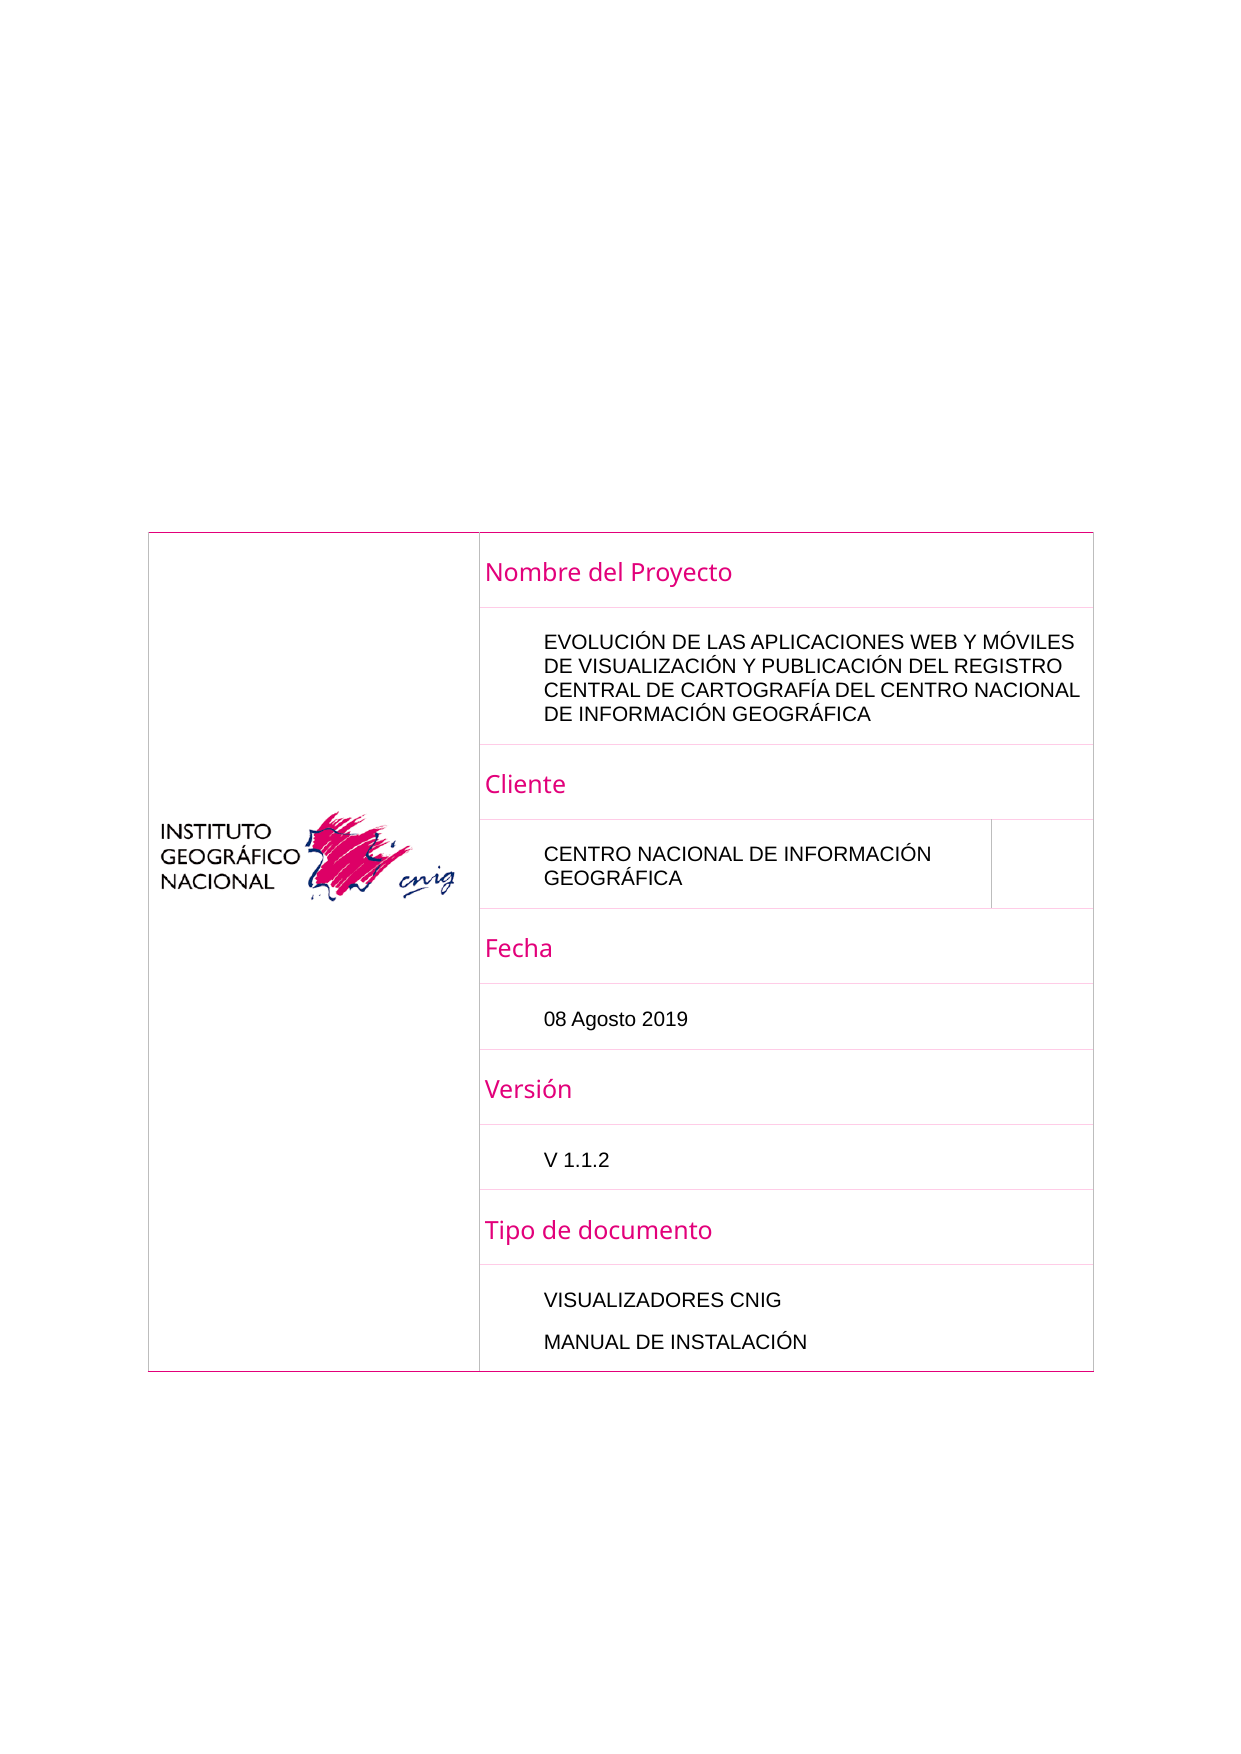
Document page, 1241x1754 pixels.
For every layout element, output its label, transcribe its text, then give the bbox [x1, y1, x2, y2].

picture [156, 804, 458, 907]
table_cell Versión [480, 1050, 1093, 1123]
table_cell V 1.1.2 [480, 1125, 1093, 1189]
table_cell [992, 820, 1093, 908]
table_cell Tipo de documento [480, 1190, 1093, 1264]
table_cell Cliente [480, 745, 1093, 819]
table_header Nombre del Proyecto [480, 533, 1093, 607]
table_header [149, 533, 479, 1371]
table_cell 08 Agosto 2019 [480, 984, 1093, 1048]
table_cell VISUALIZADORES CNIG MANUAL DE INSTALACIÓN [480, 1265, 1093, 1371]
table_cell Fecha [480, 909, 1093, 983]
table_cell CENTRO NACIONAL DE INFORMACIÓN GEOGRÁFICA [480, 820, 991, 908]
table_cell EVOLUCIÓN DE LAS APLICACIONES WEB Y MÓVILES DE VISUALIZACIÓN Y PUBLICACIÓN DEL REGISTRO CENTRAL DE CARTOGRAFÍA DEL CENTRO NACIONAL DE INFORMACIÓN GEOGRÁFICA [480, 608, 1093, 743]
